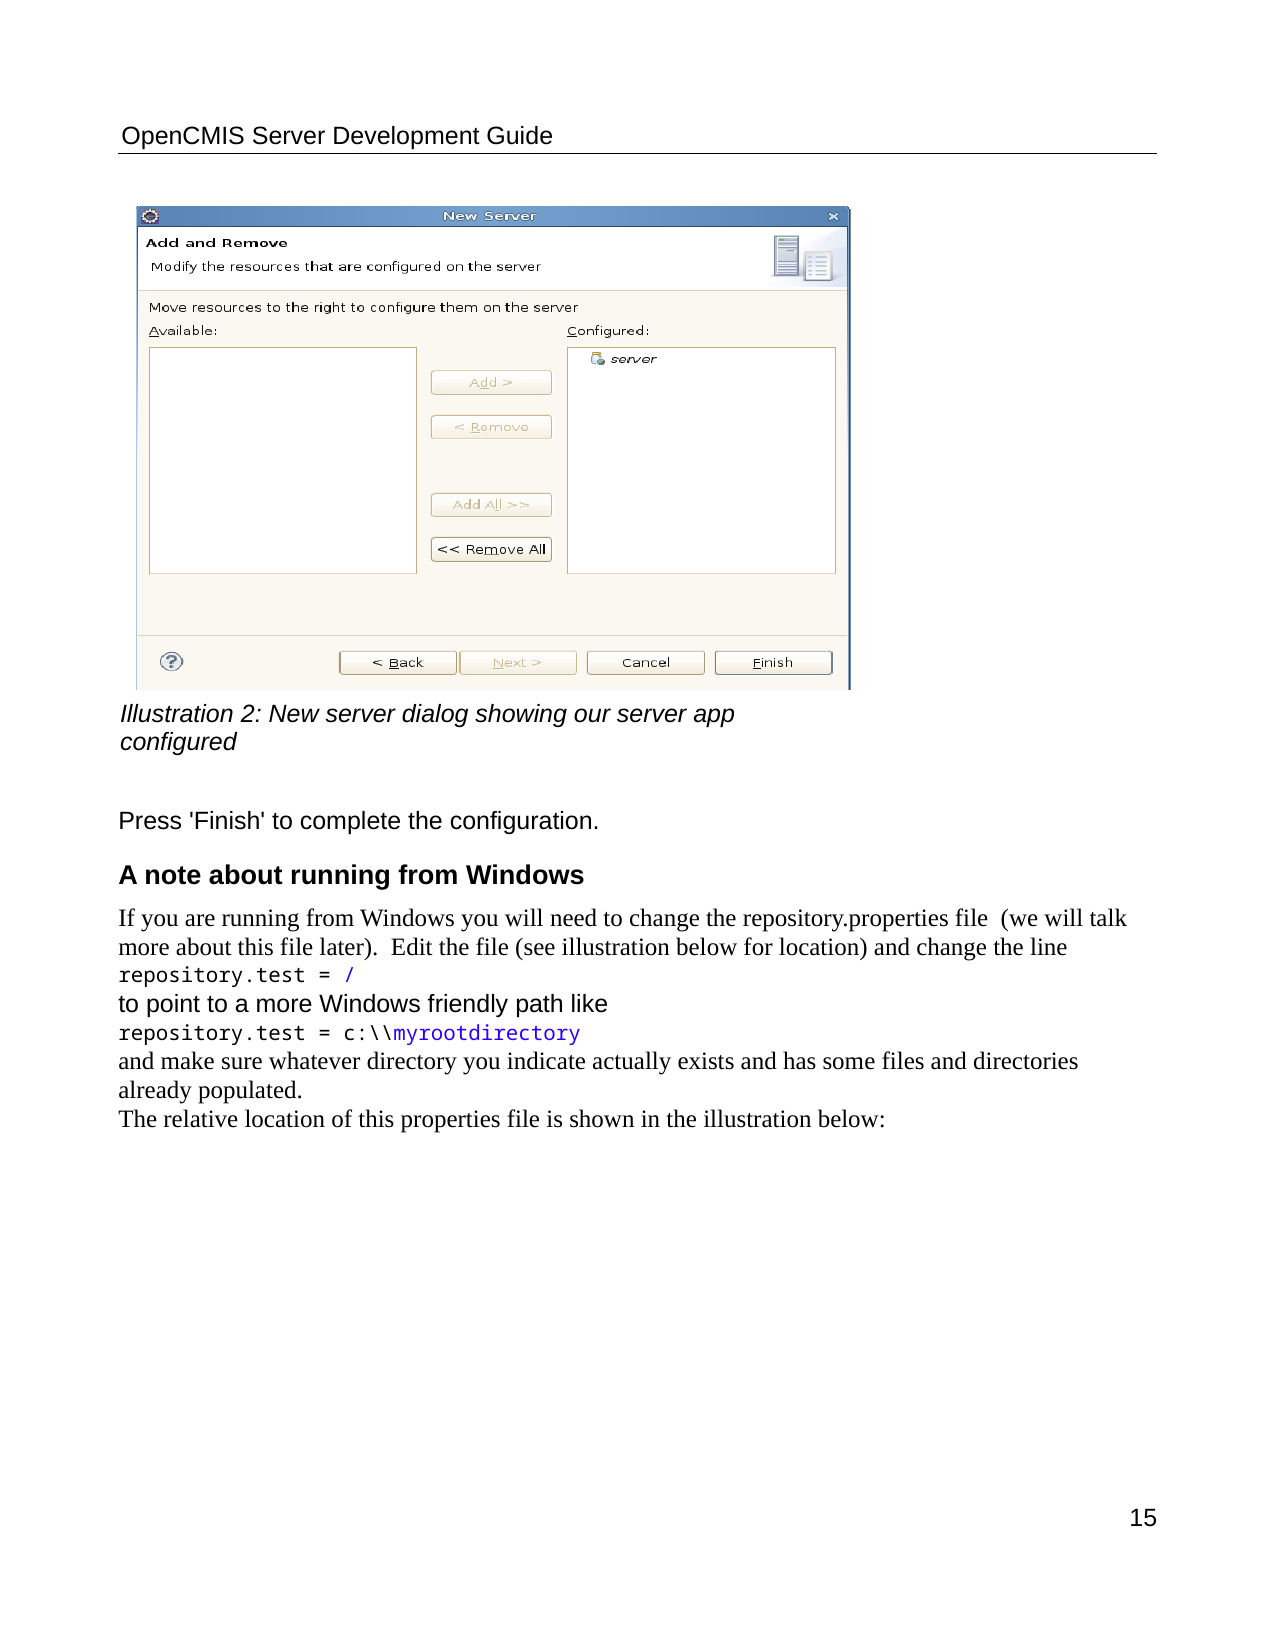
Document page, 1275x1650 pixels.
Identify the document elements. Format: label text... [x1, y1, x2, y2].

picture [136, 206, 851, 690]
text repository.test = / [118, 961, 1157, 989]
text Illustration 2: New server dialog showing our server app configured [120, 698, 861, 756]
text The relative location of this properties file is shown in the illustration below: [118, 1104, 1157, 1132]
text Press 'Finish' to complete the configuration. [118, 806, 1157, 834]
subtitle A note about running from Windows [118, 859, 1157, 891]
text If you are running from Windows you will need to change the repository.properties file (we will talk more about this file later). Edit the file (see illustration below for location) and change the line [118, 903, 1157, 961]
text to point to a more Windows friendly path like repository.test = c:\\myrootdirectory [118, 989, 1157, 1046]
text and make sure whatever directory you indicate actually exists and has some files and directories already populated. [118, 1046, 1157, 1104]
